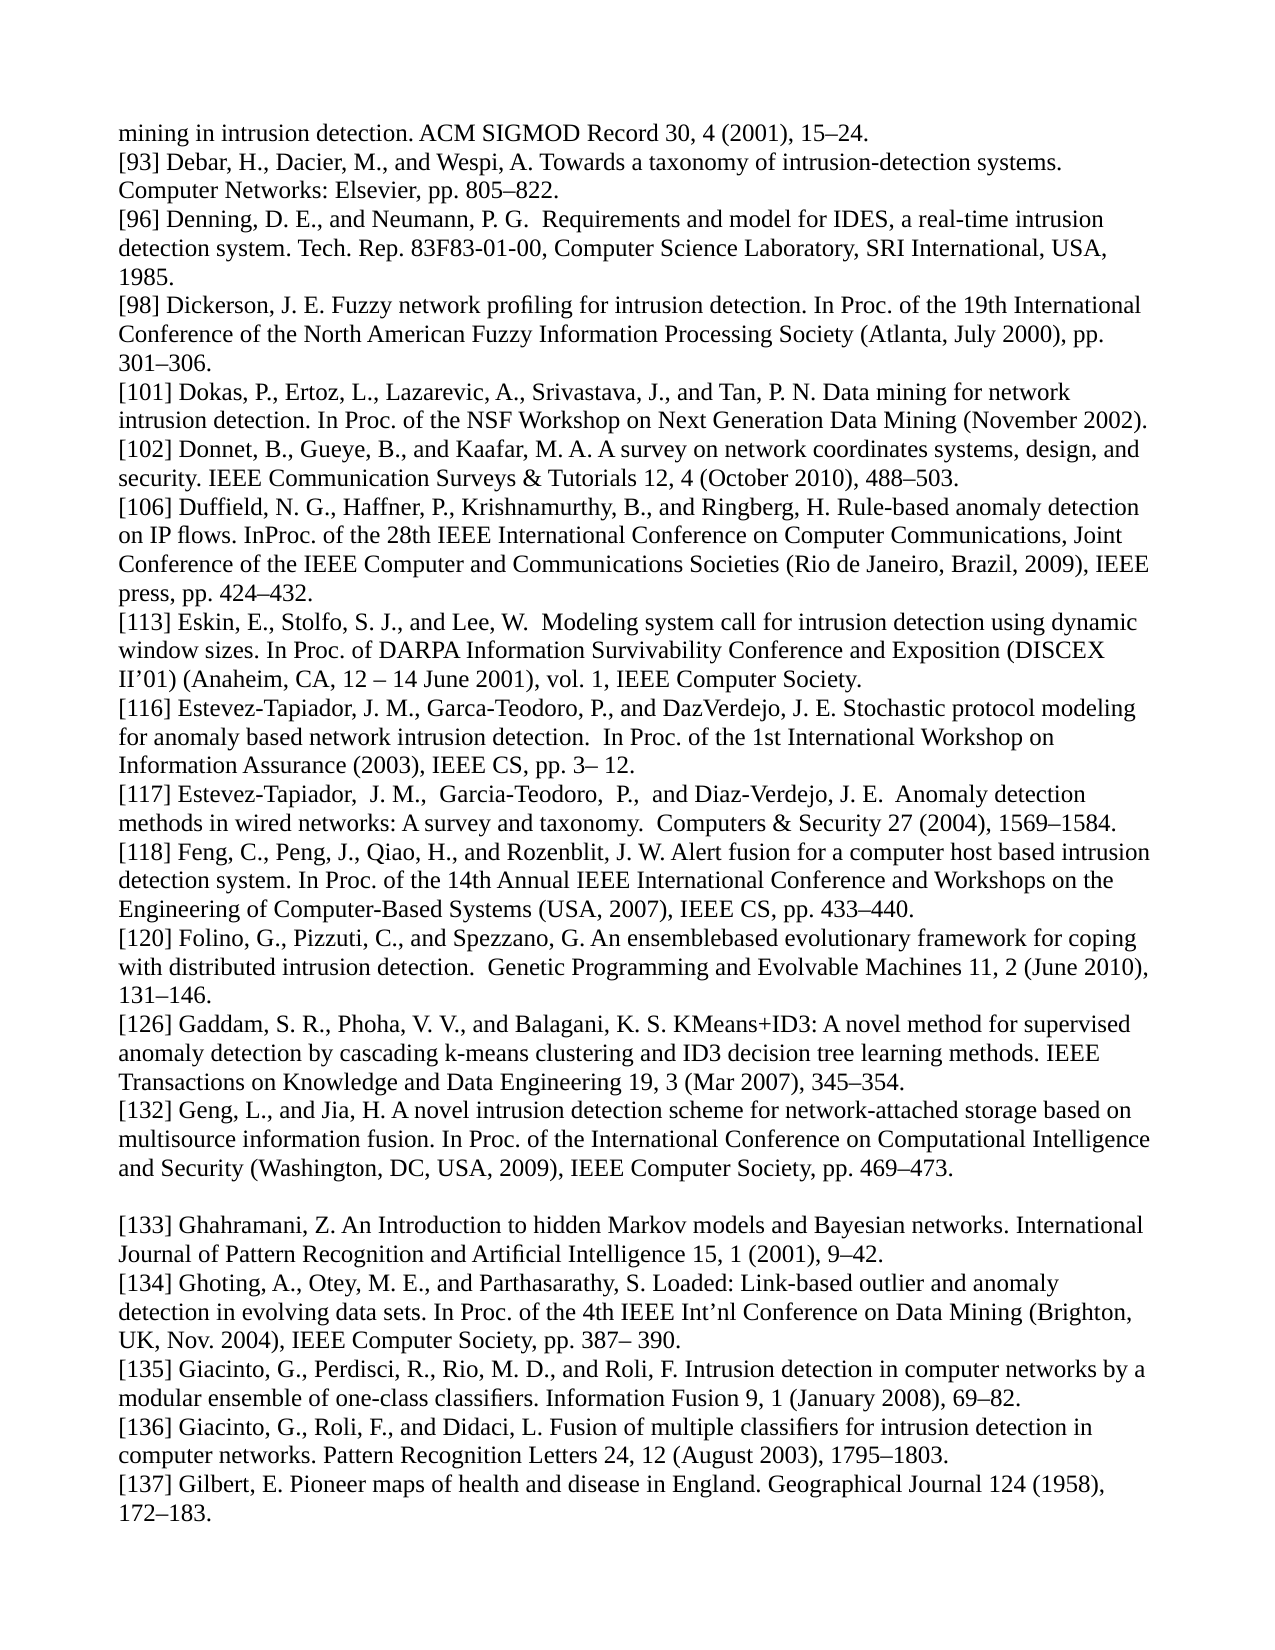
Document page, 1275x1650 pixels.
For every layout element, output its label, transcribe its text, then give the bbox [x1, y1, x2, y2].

text [137] Gilbert, E. Pioneer maps of health and disease in England. Geographical Journal 124 (1958), 172–183. [118, 1469, 1157, 1527]
text [101] Dokas, P., Ertoz, L., Lazarevic, A., Srivastava, J., and Tan, P. N. Data mining for network intrusion detection. In Proc. of the NSF Workshop on Next Generation Data Mining (November 2002). [118, 377, 1157, 434]
text [113] Eskin, E., Stolfo, S. J., and Lee, W. Modeling system call for intrusion detection using dynamic window sizes. In Proc. of DARPA Information Survivability Conference and Exposition (DISCEX [118, 607, 1157, 664]
text [134] Ghoting, A., Otey, M. E., and Parthasarathy, S. Loaded: Link-based outlier and anomaly detection in evolving data sets. In Proc. of the 4th IEEE Int’nl Conference on Data Mining (Brighton, UK, Nov. 2004), IEEE Computer Society, pp. 387– 390. [118, 1268, 1157, 1354]
text II’01) (Anaheim, CA, 12 – 14 June 2001), vol. 1, IEEE Computer Society. [118, 664, 1157, 693]
text [98] Dickerson, J. E. Fuzzy network proﬁling for intrusion detection. In Proc. of the 19th International Conference of the North American Fuzzy Information Processing Society (Atlanta, July 2000), pp. 301–306. [118, 291, 1157, 377]
text [135] Giacinto, G., Perdisci, R., Rio, M. D., and Roli, F. Intrusion detection in computer networks by a modular ensemble of one-class classiﬁers. Information Fusion 9, 1 (January 2008), 69–82. [118, 1354, 1157, 1412]
text [133] Ghahramani, Z. An Introduction to hidden Markov models and Bayesian networks. International Journal of Pattern Recognition and Artiﬁcial Intelligence 15, 1 (2001), 9–42. [118, 1211, 1157, 1268]
text [102] Donnet, B., Gueye, B., and Kaafar, M. A. A survey on network coordinates systems, design, and security. IEEE Communication Surveys & Tutorials 12, 4 (October 2010), 488–503. [118, 434, 1157, 492]
text [118] Feng, C., Peng, J., Qiao, H., and Rozenblit, J. W. Alert fusion for a computer host based intrusion detection system. In Proc. of the 14th Annual IEEE International Conference and Workshops on the Engineering of Computer-Based Systems (USA, 2007), IEEE CS, pp. 433–440. [118, 837, 1157, 923]
text [126] Gaddam, S. R., Phoha, V. V., and Balagani, K. S. KMeans+ID3: A novel method for supervised anomaly detection by cascading k-means clustering and ID3 decision tree learning methods. IEEE Transactions on Knowledge and Data Engineering 19, 3 (Mar 2007), 345–354. [118, 1009, 1157, 1096]
text [120] Folino, G., Pizzuti, C., and Spezzano, G. An ensemblebased evolutionary framework for coping with distributed intrusion detection. Genetic Programming and Evolvable Machines 11, 2 (June 2010), 131–146. [118, 923, 1157, 1009]
text [136] Giacinto, G., Roli, F., and Didaci, L. Fusion of multiple classiﬁers for intrusion detection in computer networks. Pattern Recognition Letters 24, 12 (August 2003), 1795–1803. [118, 1412, 1157, 1469]
text [116] Estevez-Tapiador, J. M., Garca-Teodoro, P., and DazVerdejo, J. E. Stochastic protocol modeling for anomaly based network intrusion detection. In Proc. of the 1st International Workshop on Information Assurance (2003), IEEE CS, pp. 3– 12. [118, 693, 1157, 779]
text [96] Denning, D. E., and Neumann, P. G. Requirements and model for IDES, a real-time intrusion detection system. Tech. Rep. 83F83-01-00, Computer Science Laboratory, SRI International, USA, 1985. [118, 204, 1157, 291]
text [93] Debar, H., Dacier, M., and Wespi, A. Towards a taxonomy of intrusion-detection systems. Computer Networks: Elsevier, pp. 805–822. [118, 147, 1157, 204]
text [132] Geng, L., and Jia, H. A novel intrusion detection scheme for network-attached storage based on multisource information fusion. In Proc. of the International Conference on Computational Intelligence and Security (Washington, DC, USA, 2009), IEEE Computer Society, pp. 469–473. [118, 1096, 1157, 1182]
text mining in intrusion detection. ACM SIGMOD Record 30, 4 (2001), 15–24. [118, 118, 1157, 147]
text [117] Estevez-Tapiador, J. M., Garcia-Teodoro, P., and Diaz-Verdejo, J. E. Anomaly detection methods in wired networks: A survey and taxonomy. Computers & Security 27 (2004), 1569–1584. [118, 779, 1157, 837]
text [106] Duffield, N. G., Haffner, P., Krishnamurthy, B., and Ringberg, H. Rule-based anomaly detection on IP ﬂows. InProc. of the 28th IEEE International Conference on Computer Communications, Joint Conference of the IEEE Computer and Communications Societies (Rio de Janeiro, Brazil, 2009), IEEE press, pp. 424–432. [118, 492, 1157, 607]
